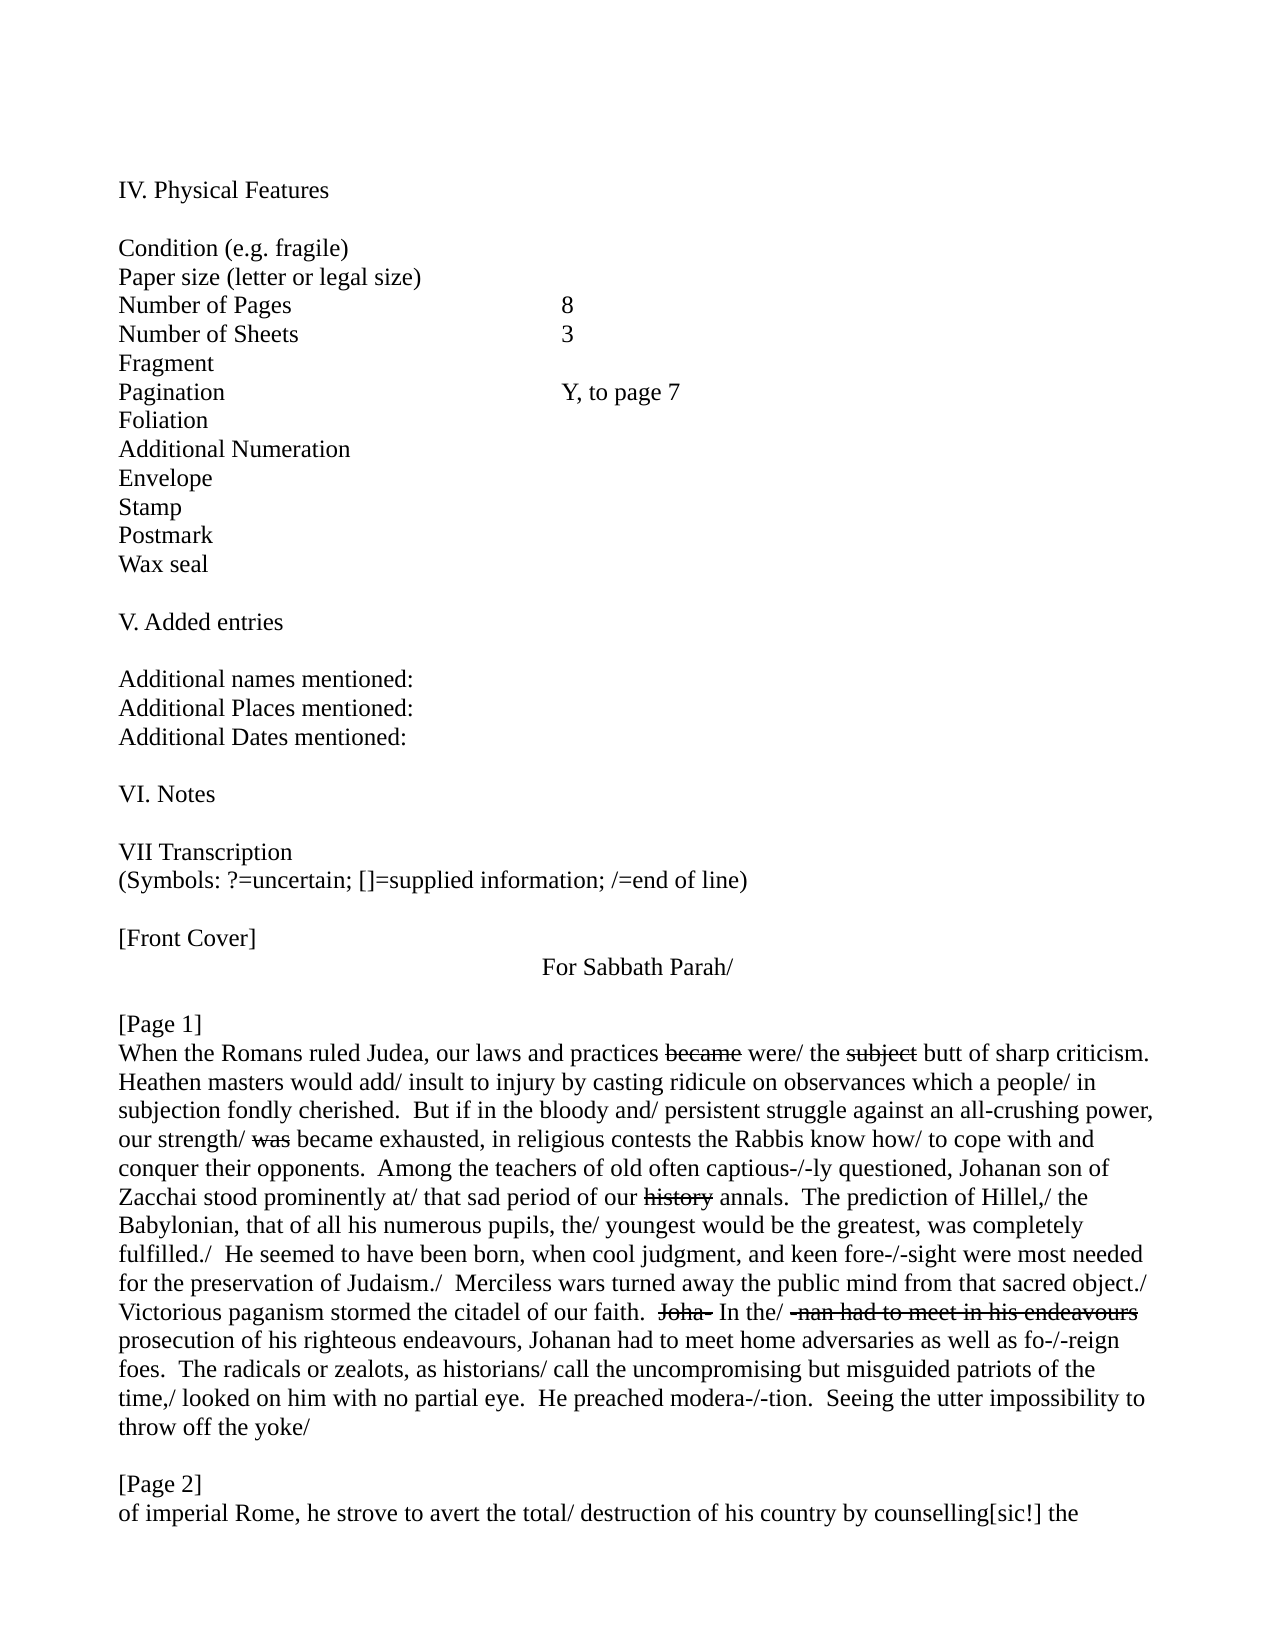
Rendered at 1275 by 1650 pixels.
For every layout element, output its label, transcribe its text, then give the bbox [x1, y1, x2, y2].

text Fragment [118, 348, 1157, 377]
text Condition (e.g. fragile) [118, 233, 1157, 262]
text For Sabbath Parah/ [118, 952, 1157, 981]
text Pagination Y, to page 7 [118, 377, 1157, 406]
text Additional Places mentioned: [118, 693, 1157, 722]
text Number of Pages 8 [118, 291, 1157, 319]
text Additional Dates mentioned: [118, 722, 1157, 751]
text Foliation [118, 406, 1157, 434]
text When the Romans ruled Judea, our laws and practices became were/ the subject butt of sharp criticism. Heathen masters would add/ insult to injury by casting ridicule on observances which a people/ in subjection fondly cherished. But if in the bloody and/ persistent struggle against an all-crushing power, our strength/ was became exhausted, in religious contests the Rabbis know how/ to cope with and conquer their opponents. Among the teachers of old often captious-/-ly questioned, Johanan son of Zacchai stood prominently at/ that sad period of our history annals. The prediction of Hillel,/ the Babylonian, that of all his numerous pupils, the/ youngest would be the greatest, was completely fulfilled./ He seemed to have been born, when cool judgment, and keen fore-/-sight were most needed for the preservation of Judaism./ Merciless wars turned away the public mind from that sacred object./ Victorious paganism stormed the citadel of our faith. Joha- In the/ -nan had to meet in his endeavours prosecution of his righteous endeavours, Johanan had to meet home adversaries as well as fo-/-reign foes. The radicals or zealots, as historians/ call the uncompromising but misguided patriots of the time,/ looked on him with no partial eye. He preached modera-/-tion. Seeing the utter impossibility to throw off the yoke/ [118, 1038, 1157, 1441]
text [Page 1] [118, 1009, 1157, 1038]
text Stamp [118, 492, 1157, 521]
text Number of Sheets 3 [118, 319, 1157, 348]
text V. Added entries [118, 607, 1157, 636]
text Paper size (letter or legal size) [118, 262, 1157, 291]
text [Front Cover] [118, 923, 1157, 952]
text VI. Notes [118, 779, 1157, 808]
text (Symbols: ?=uncertain; []=supplied information; /=end of line) [118, 866, 1157, 894]
text Wax seal [118, 549, 1157, 578]
text of imperial Rome, he strove to avert the total/ destruction of his country by counselling[sic!] the [118, 1498, 1157, 1527]
text Postma rk [118, 521, 1157, 549]
text VII Transcription [118, 837, 1157, 866]
text Additional Numeration [118, 434, 1157, 463]
text IV. Physical Features [118, 176, 1157, 204]
text Additional names mentioned: [118, 664, 1157, 693]
text Envelope [118, 463, 1157, 492]
text [Page 2] [118, 1469, 1157, 1498]
